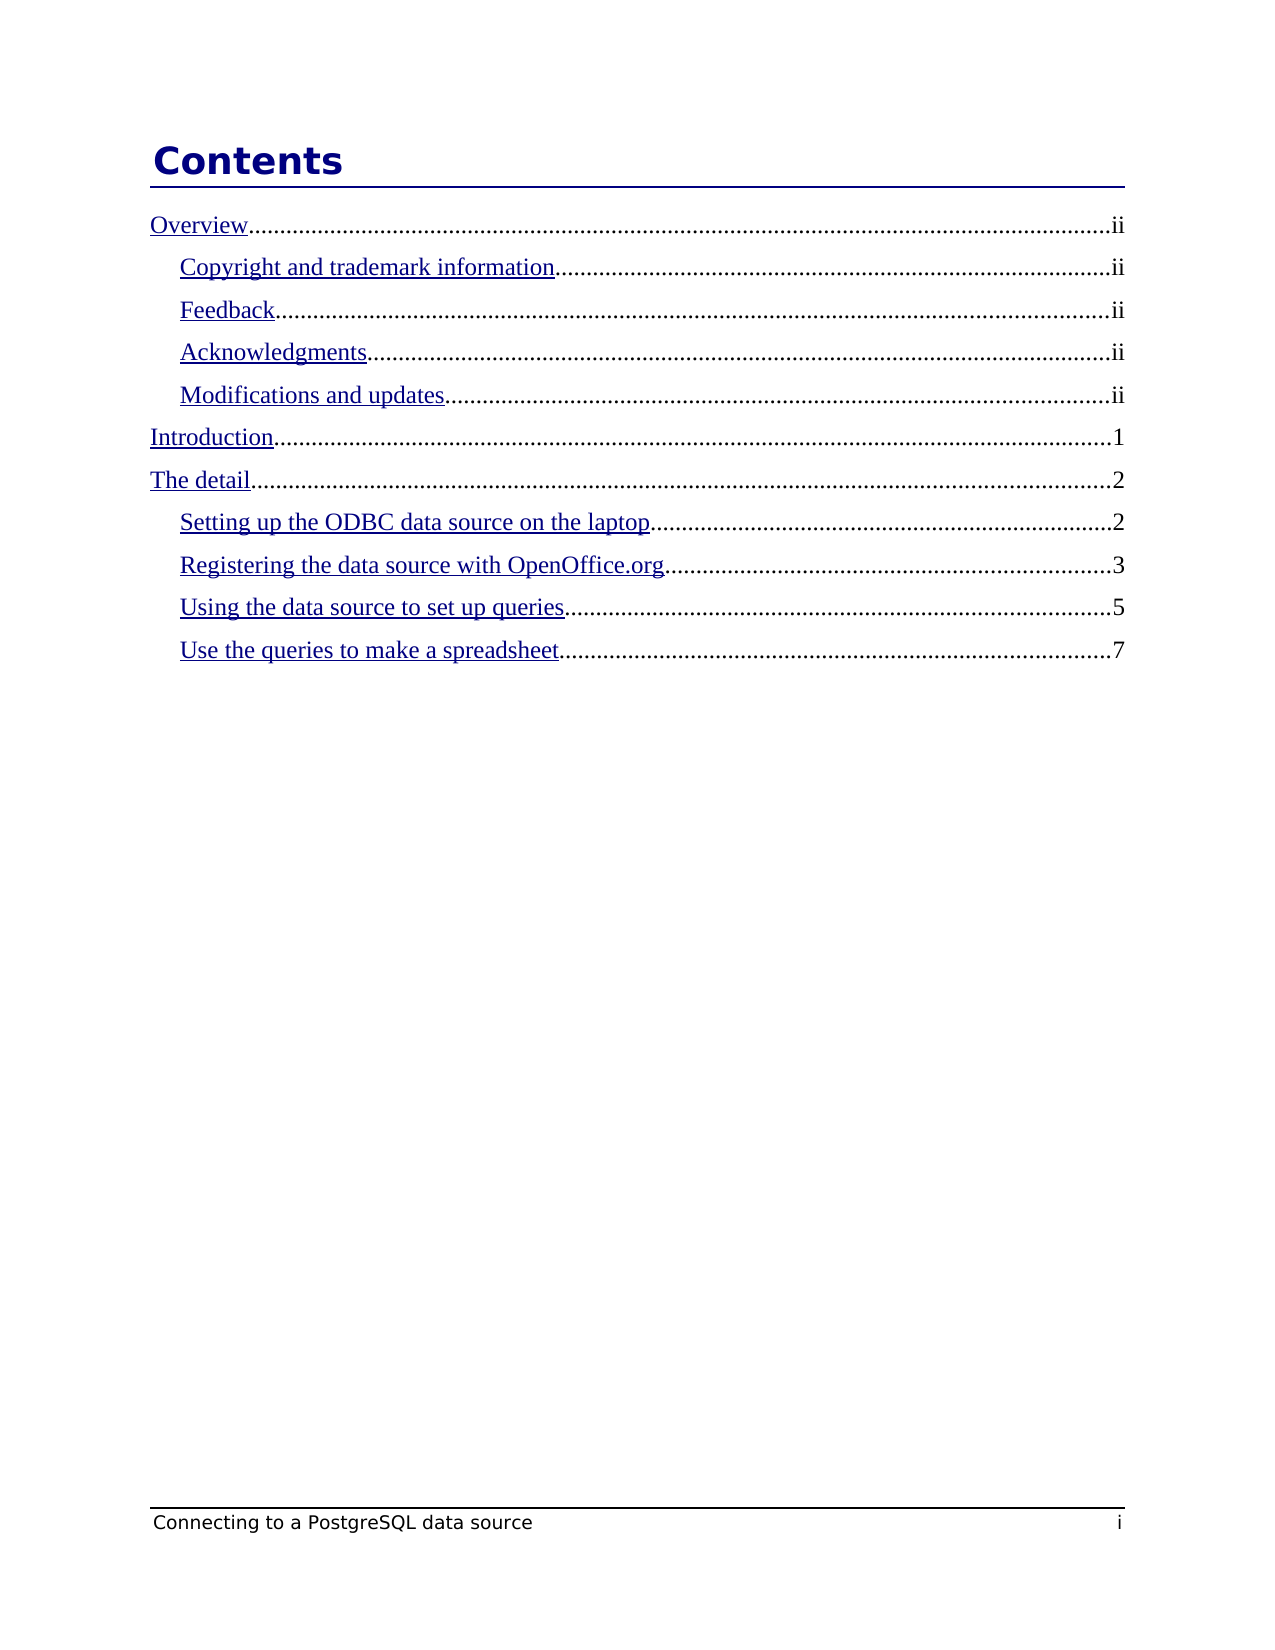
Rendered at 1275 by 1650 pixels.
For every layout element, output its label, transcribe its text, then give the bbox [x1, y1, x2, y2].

text Using the data source to set up queries 5 [179, 593, 1125, 621]
text Contents [150, 137, 1125, 186]
text Copyright and trademark information ii [179, 253, 1125, 281]
text Registering the data source with OpenOffice.org 3 [179, 551, 1125, 578]
text Introduction 1 [150, 423, 1125, 451]
text Use the queries to make a spreadsheet 7 [179, 636, 1125, 663]
text The detail 2 [150, 466, 1125, 493]
text Modifications and updates ii [179, 381, 1125, 408]
text Acknowledgments ii [179, 338, 1125, 366]
text Overview ii [150, 211, 1125, 238]
text Feedback ii [179, 296, 1125, 323]
text Setting up the ODBC data source on the laptop 2 [179, 508, 1125, 536]
